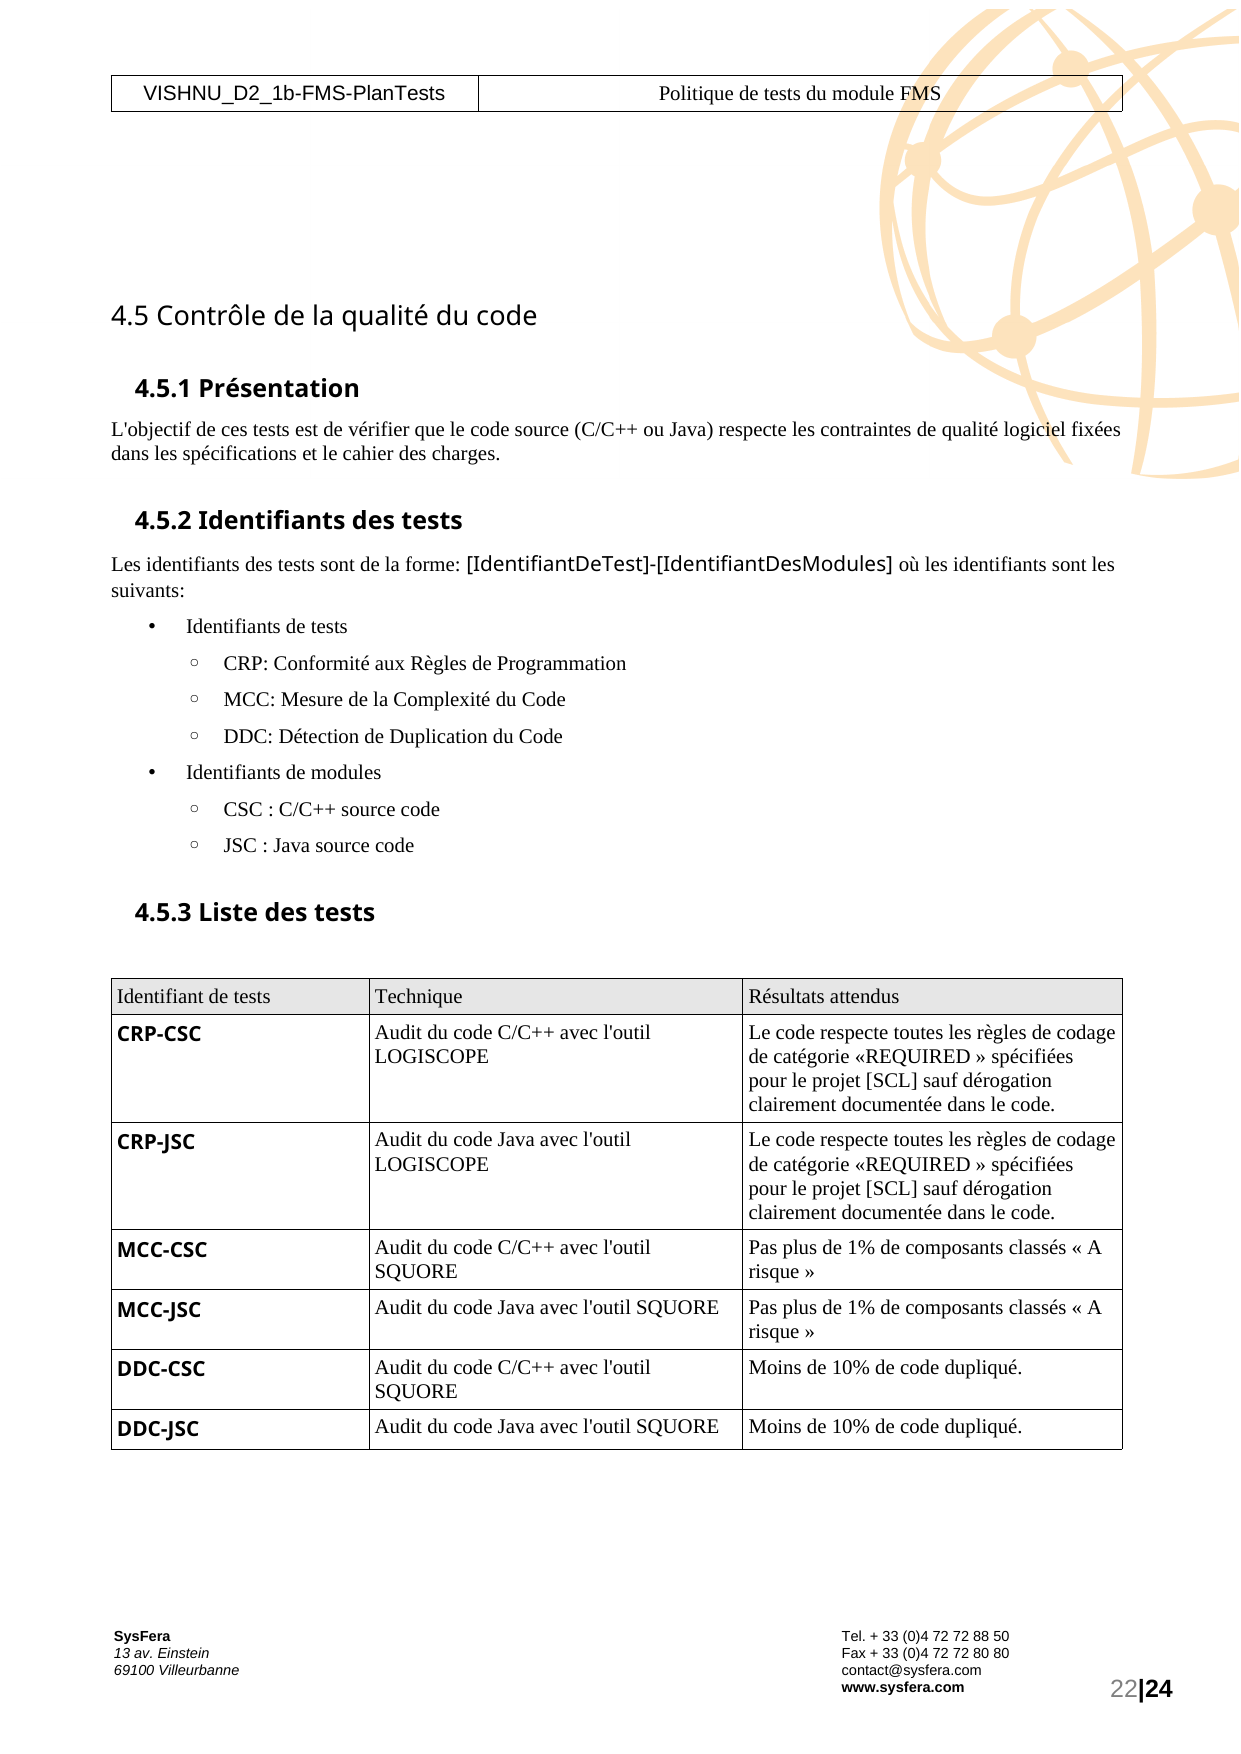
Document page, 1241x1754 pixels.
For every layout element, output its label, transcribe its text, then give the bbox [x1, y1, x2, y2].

list Identifiants de tests [148, 614, 1122, 638]
table_cell Audit du code C/C++ avec l'outil SQUORE [370, 1350, 742, 1408]
table_cell Le code respecte toutes les règles de codage de catégorie «REQUIRED » spécifiées pour le projet [SCL] sauf dérogation clairement documentée dans le code. [743, 1015, 1122, 1122]
table_cell Pas plus de 1% de composants classés « A risque » [743, 1290, 1122, 1349]
table_header Identifiant de tests [112, 979, 369, 1014]
text Les identifiants des tests sont de la forme: [IdentifiantDeTest]-[IdentifiantDesModules] où les identifiants sont les suivants: [111, 549, 1122, 602]
list CRP: Conformité aux Règles de Programmation [186, 651, 1122, 675]
table_cell CRP-JSC [112, 1123, 369, 1229]
table_header Technique [370, 979, 742, 1014]
subtitle Identifiants des tests [134, 502, 1122, 537]
table_cell Audit du code Java avec l'outil LOGISCOPE [370, 1123, 742, 1229]
table_cell Moins de 10% de code dupliqué. [743, 1410, 1122, 1448]
table_cell MCC-JSC [112, 1290, 369, 1349]
list MCC: Mesure de la Complexité du Code [186, 687, 1122, 711]
table_header Résultats attendus [743, 979, 1122, 1014]
table_cell DDC-CSC [112, 1350, 369, 1408]
table_cell CRP-CSC [112, 1015, 369, 1122]
table_cell Audit du code Java avec l'outil SQUORE [370, 1290, 742, 1349]
list DDC: Détection de Duplication du Code [186, 724, 1122, 748]
table_cell Pas plus de 1% de composants classés « A risque » [743, 1230, 1122, 1289]
list Identifiants de modules [148, 760, 1122, 784]
table_cell Audit du code Java avec l'outil SQUORE [370, 1410, 742, 1448]
picture [1, 9, 1239, 479]
subtitle Liste des tests [134, 895, 1122, 929]
table_cell Audit du code C/C++ avec l'outil LOGISCOPE [370, 1015, 742, 1122]
table_cell Le code respecte toutes les règles de codage de catégorie «REQUIRED » spécifiées pour le projet [SCL] sauf dérogation clairement documentée dans le code. [743, 1123, 1122, 1229]
table_cell MCC-CSC [112, 1230, 369, 1289]
list CSC : C/C++ source code [186, 797, 1122, 821]
list JSC : Java source code [186, 833, 1122, 857]
table_cell Moins de 10% de code dupliqué. [743, 1350, 1122, 1408]
table_cell DDC-JSC [112, 1410, 369, 1448]
table_cell Audit du code C/C++ avec l'outil SQUORE [370, 1230, 742, 1289]
